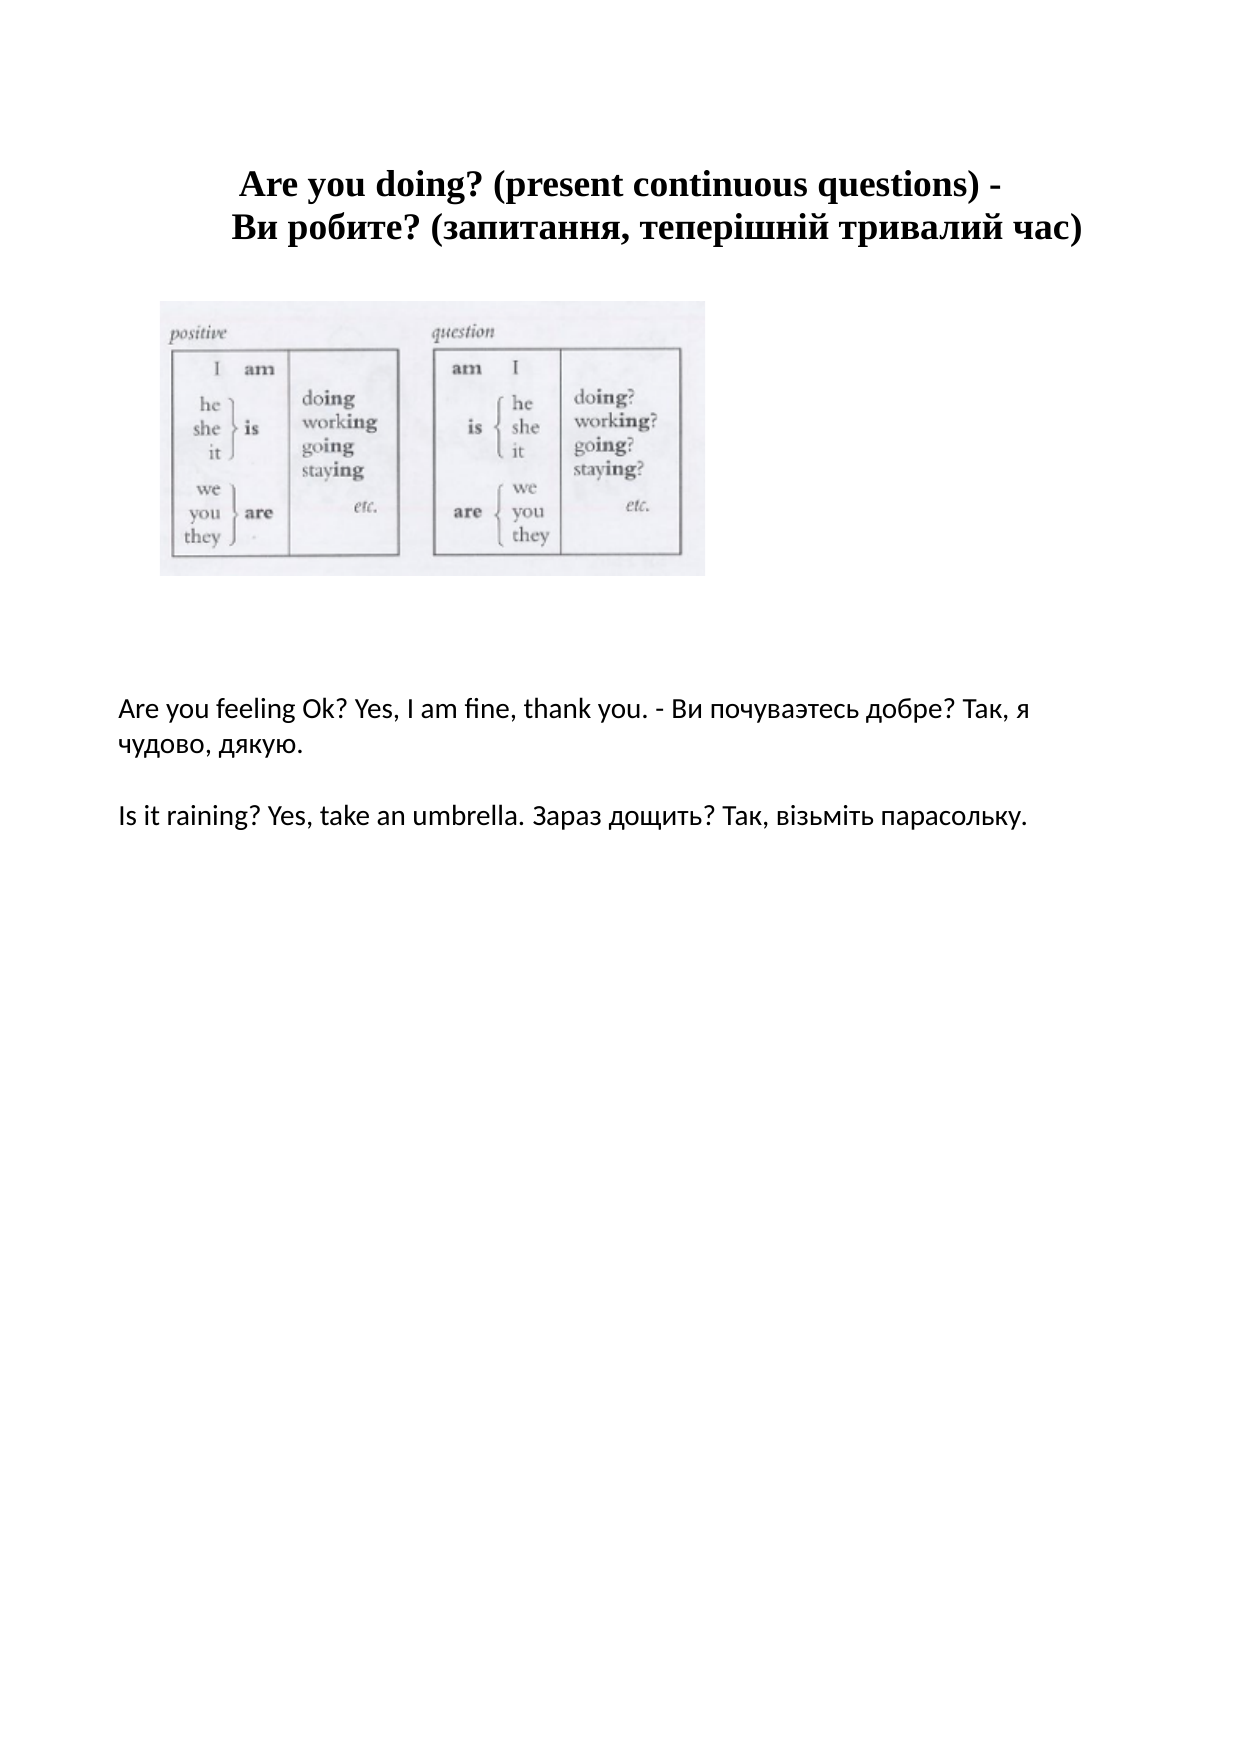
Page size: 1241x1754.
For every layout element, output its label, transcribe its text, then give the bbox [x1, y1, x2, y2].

text Are you feeling Ok? Yes, I am fine, thank you. - Ви почуваэтесь добре? Так, я чудово, дякую. [118, 690, 1122, 761]
text Ви робите? (запитання, теперішній тривалий час) [118, 204, 1122, 247]
text Are you doing? (present continuous questions) - [118, 161, 1122, 204]
text Is it raining? Yes, take an umbrella. Зараз дощить? Так, візьміть парасольку. [118, 797, 1122, 832]
picture [159, 301, 706, 576]
